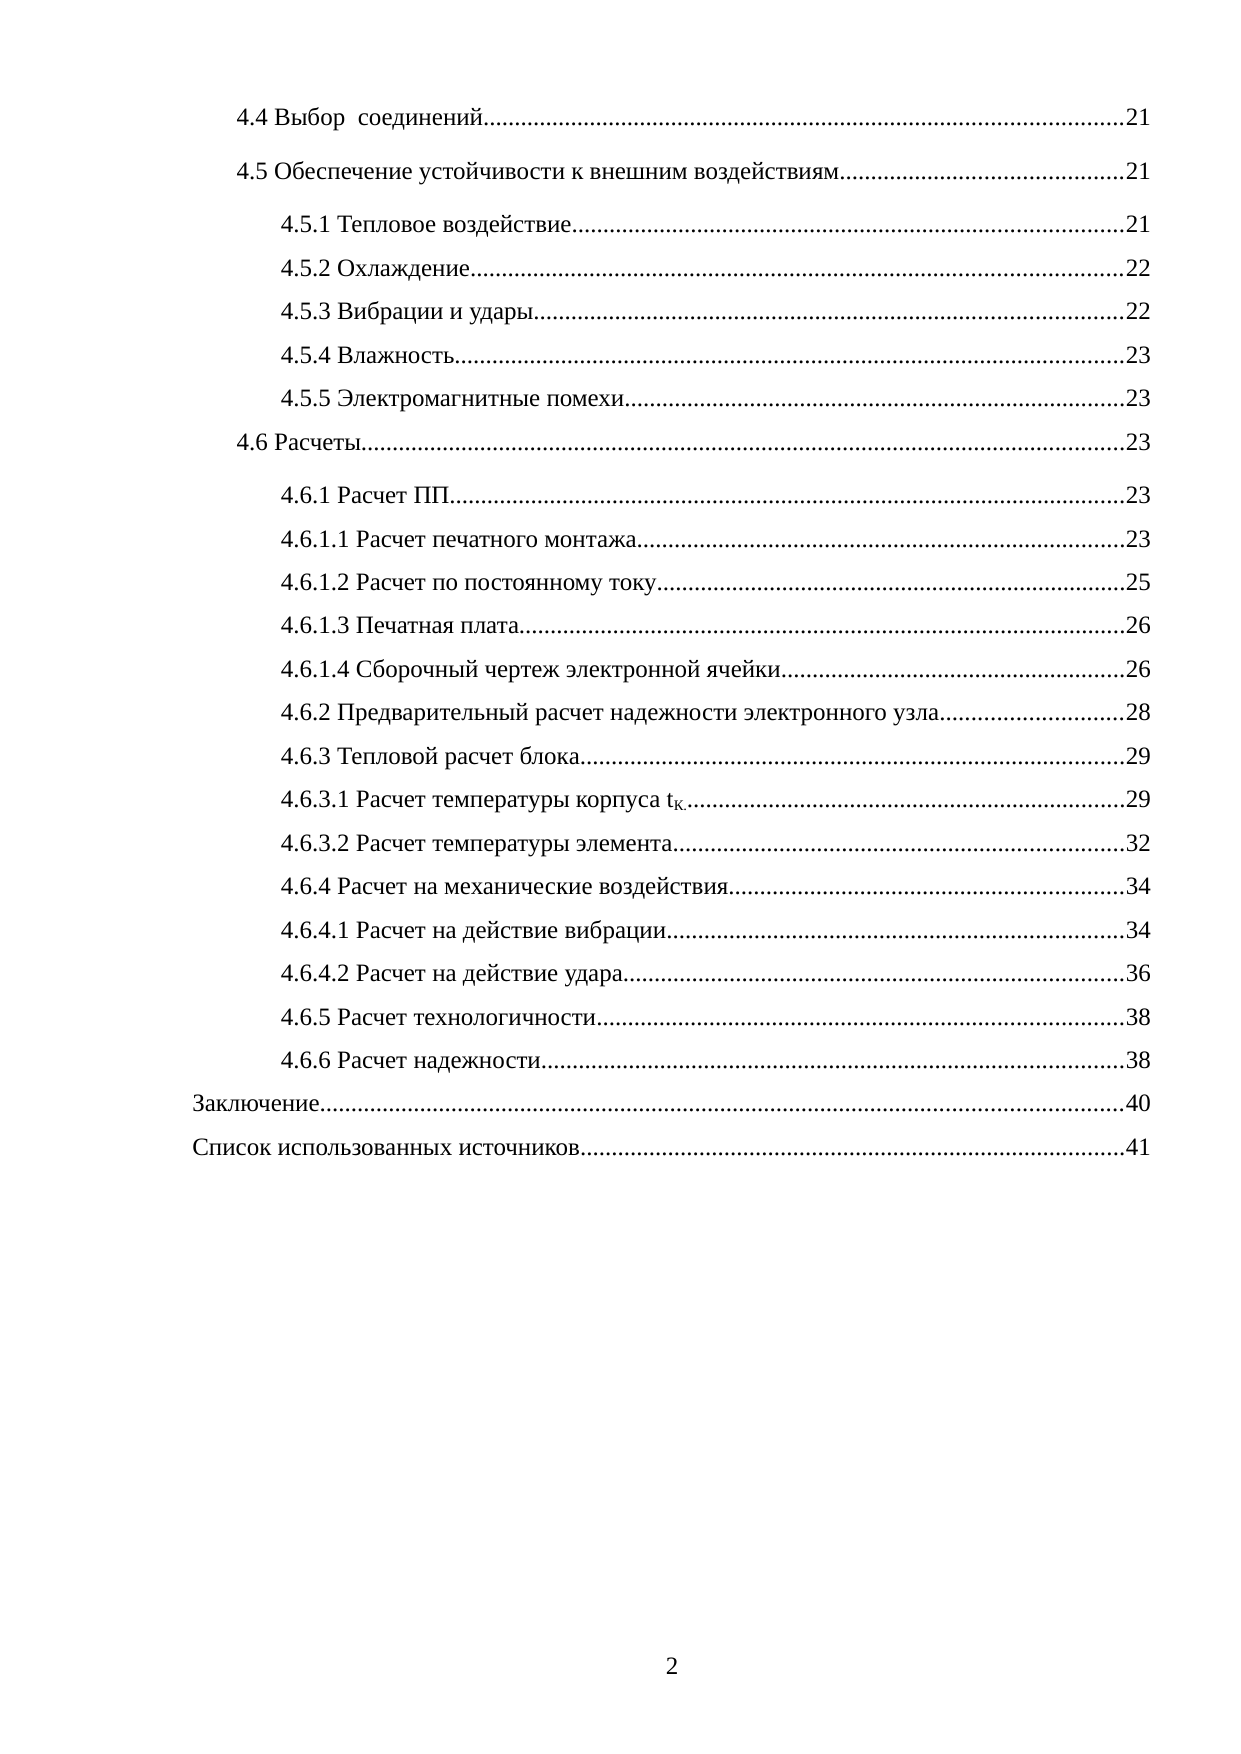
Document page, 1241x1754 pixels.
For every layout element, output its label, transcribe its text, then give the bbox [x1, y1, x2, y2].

text 4.5.2 Охлаждение 22 [207, 253, 1152, 282]
text 4.5 Обеспечение устойчивости к внешним воздействиям 21 [162, 156, 1152, 185]
text 4.6.1.4 Сборочный чертеж электронной ячейки 26 [207, 654, 1152, 683]
text 4.6.4.1 Расчет на действие вибрации 34 [207, 915, 1152, 943]
text 4.5.5 Электромагнитные помехи 23 [207, 383, 1152, 412]
text 4.6.4.2 Расчет на действие удара 36 [207, 958, 1152, 987]
text 4.5.1 Тепловое воздействие 21 [207, 209, 1152, 238]
text 4.6.4 Расчет на механические воздействия 34 [207, 871, 1152, 900]
text Заключение 40 [118, 1088, 1152, 1117]
text 4.5.3 Вибрации и удары 22 [207, 296, 1152, 325]
text 4.6.2 Предварительный расчет надежности электронного узла 28 [207, 697, 1152, 726]
text 4.6.1.3 Печатная плата 26 [207, 611, 1152, 639]
text 4.6 Расчеты 23 [162, 427, 1152, 456]
text 4.5.4 Влажность 23 [207, 340, 1152, 369]
text 4.6.3.1 Расчет температуры корпуса tК. 29 [207, 784, 1152, 813]
text 4.6.6 Расчет надежности 38 [207, 1045, 1152, 1074]
text 4.6.3 Тепловой расчет блока 29 [207, 741, 1152, 770]
text 4.6.3.2 Расчет температуры элемента 32 [207, 828, 1152, 857]
text 4.6.1.2 Расчет по постоянному току 25 [207, 567, 1152, 596]
text 4.6.1 Расчет ПП 23 [207, 480, 1152, 509]
text 4.4 Выбор соединений 21 [162, 102, 1152, 131]
text 4.6.1.1 Расчет печатного монтажа 23 [207, 524, 1152, 552]
text 4.6.5 Расчет технологичности 38 [207, 1002, 1152, 1030]
text Список использованных источников 41 [118, 1132, 1152, 1161]
